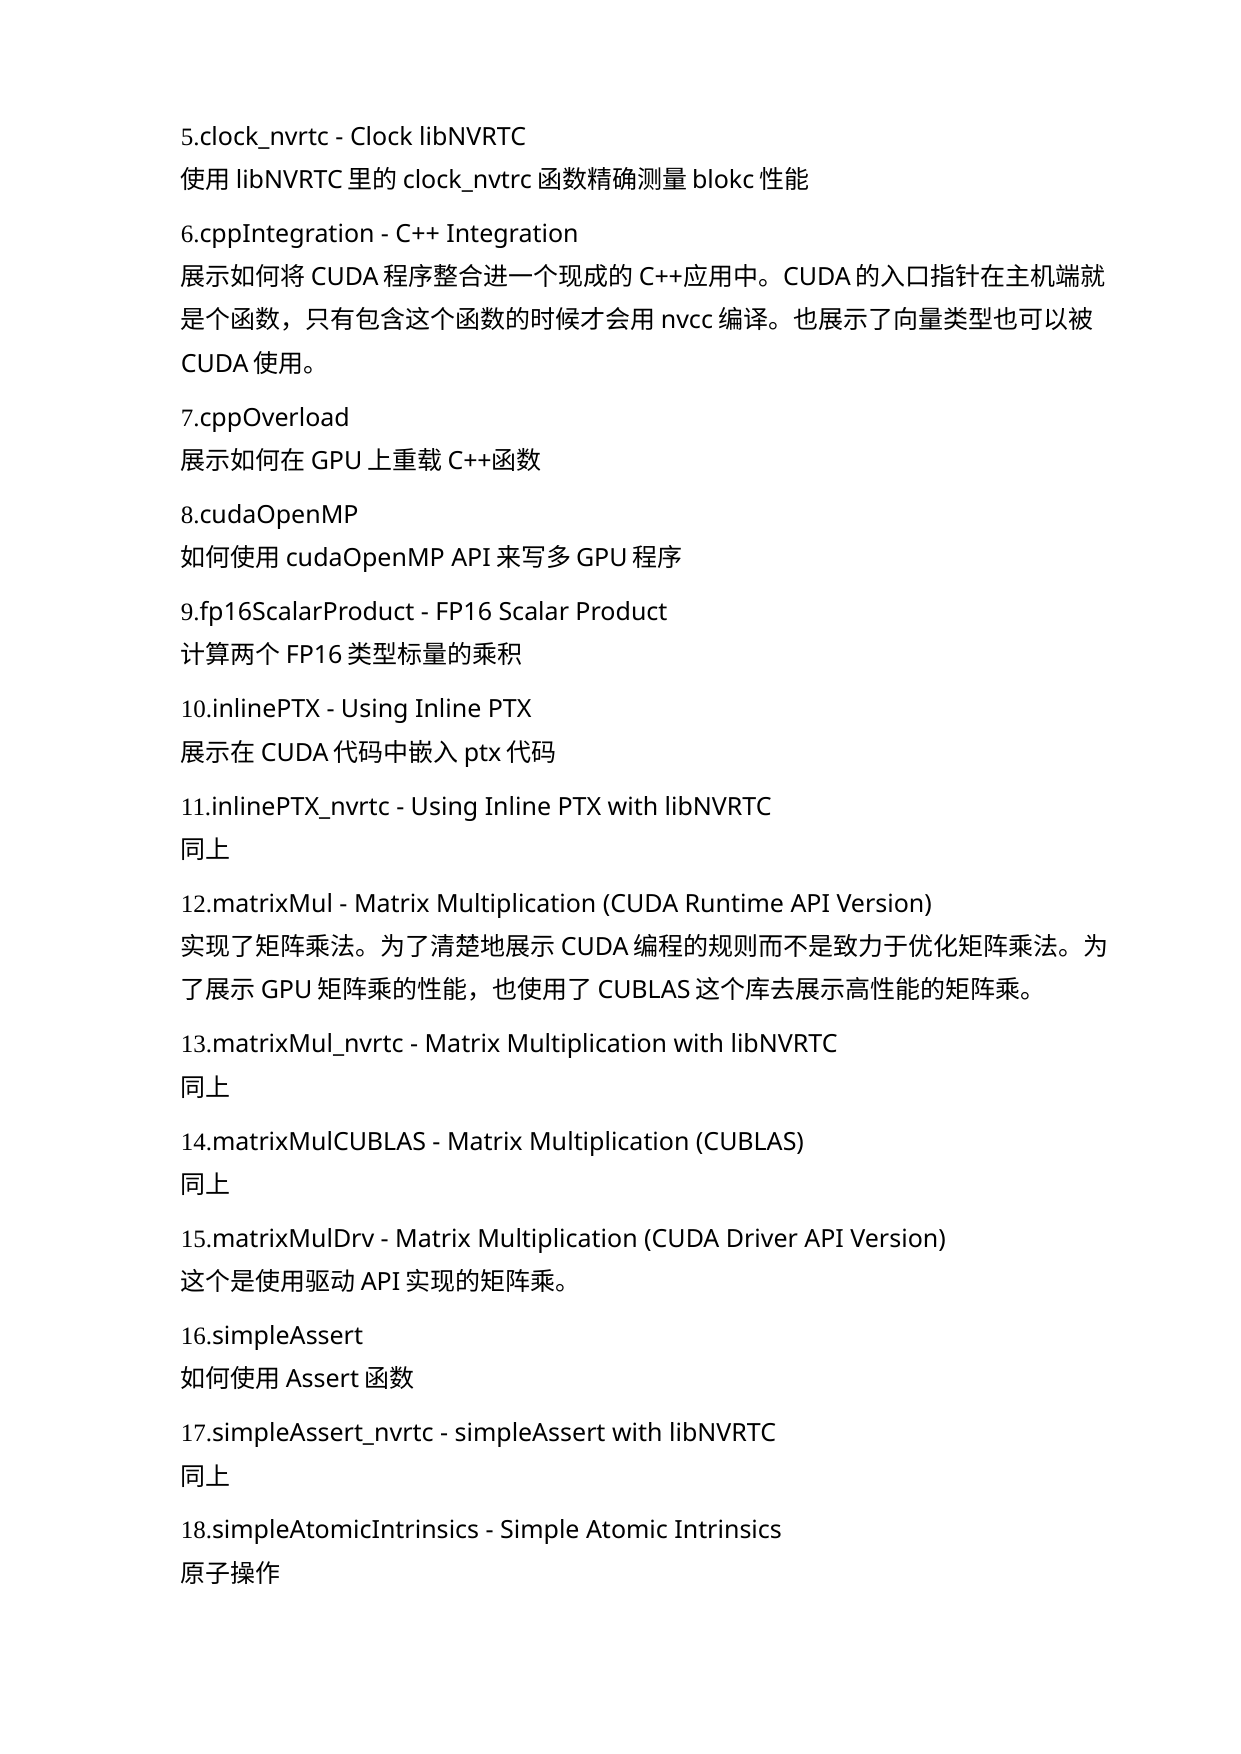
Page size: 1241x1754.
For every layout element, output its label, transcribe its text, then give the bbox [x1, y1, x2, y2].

list simpleAtomicIntrinsics - Simple Atomic Intrinsics 原子操作 [181, 1512, 1122, 1589]
list inlinePTX_nvrtc - Using Inline PTX with libNVRTC 同上 [181, 788, 1122, 866]
list clock_nvrtc - Clock libNVRTC 使用libNVRTC里的clock_nvtrc函数精确测量blokc性能 [181, 118, 1122, 196]
list cppOverload 展示如何在GPU上重载C++函数 [181, 399, 1122, 477]
list matrixMul_nvrtc - Matrix Multiplication with libNVRTC 同上 [181, 1026, 1122, 1103]
list inlinePTX - Using Inline PTX 展示在CUDA代码中嵌入ptx代码 [181, 691, 1122, 768]
list simpleAssert_nvrtc - simpleAssert with libNVRTC 同上 [181, 1415, 1122, 1492]
list simpleAssert 如何使用Assert函数 [181, 1317, 1122, 1395]
list matrixMulDrv - Matrix Multiplication (CUDA Driver API Version) 这个是使用驱动API实现的矩阵乘。 [181, 1220, 1122, 1298]
list cudaOpenMP 如何使用cudaOpenMP API来写多GPU程序 [181, 497, 1122, 574]
list matrixMulCUBLAS - Matrix Multiplication (CUBLAS) 同上 [181, 1123, 1122, 1201]
list fp16ScalarProduct - FP16 Scalar Product 计算两个FP16类型标量的乘积 [181, 594, 1122, 671]
list matrixMul - Matrix Multiplication (CUDA Runtime API Version) 实现了矩阵乘法。为了清楚地展示CUDA编程的规则而不是致力于优化矩阵乘法。为了展示GPU矩阵乘的性能，也使用了CUBLAS这个库去展示高性能的矩阵乘。 [181, 885, 1122, 1006]
list cppIntegration - C++ Integration 展示如何将CUDA程序整合进一个现成的C++应用中。CUDA的入口指针在主机端就是个函数，只有包含这个函数的时候才会用nvcc编译。也展示了向量类型也可以被CUDA使用。 [181, 215, 1122, 380]
